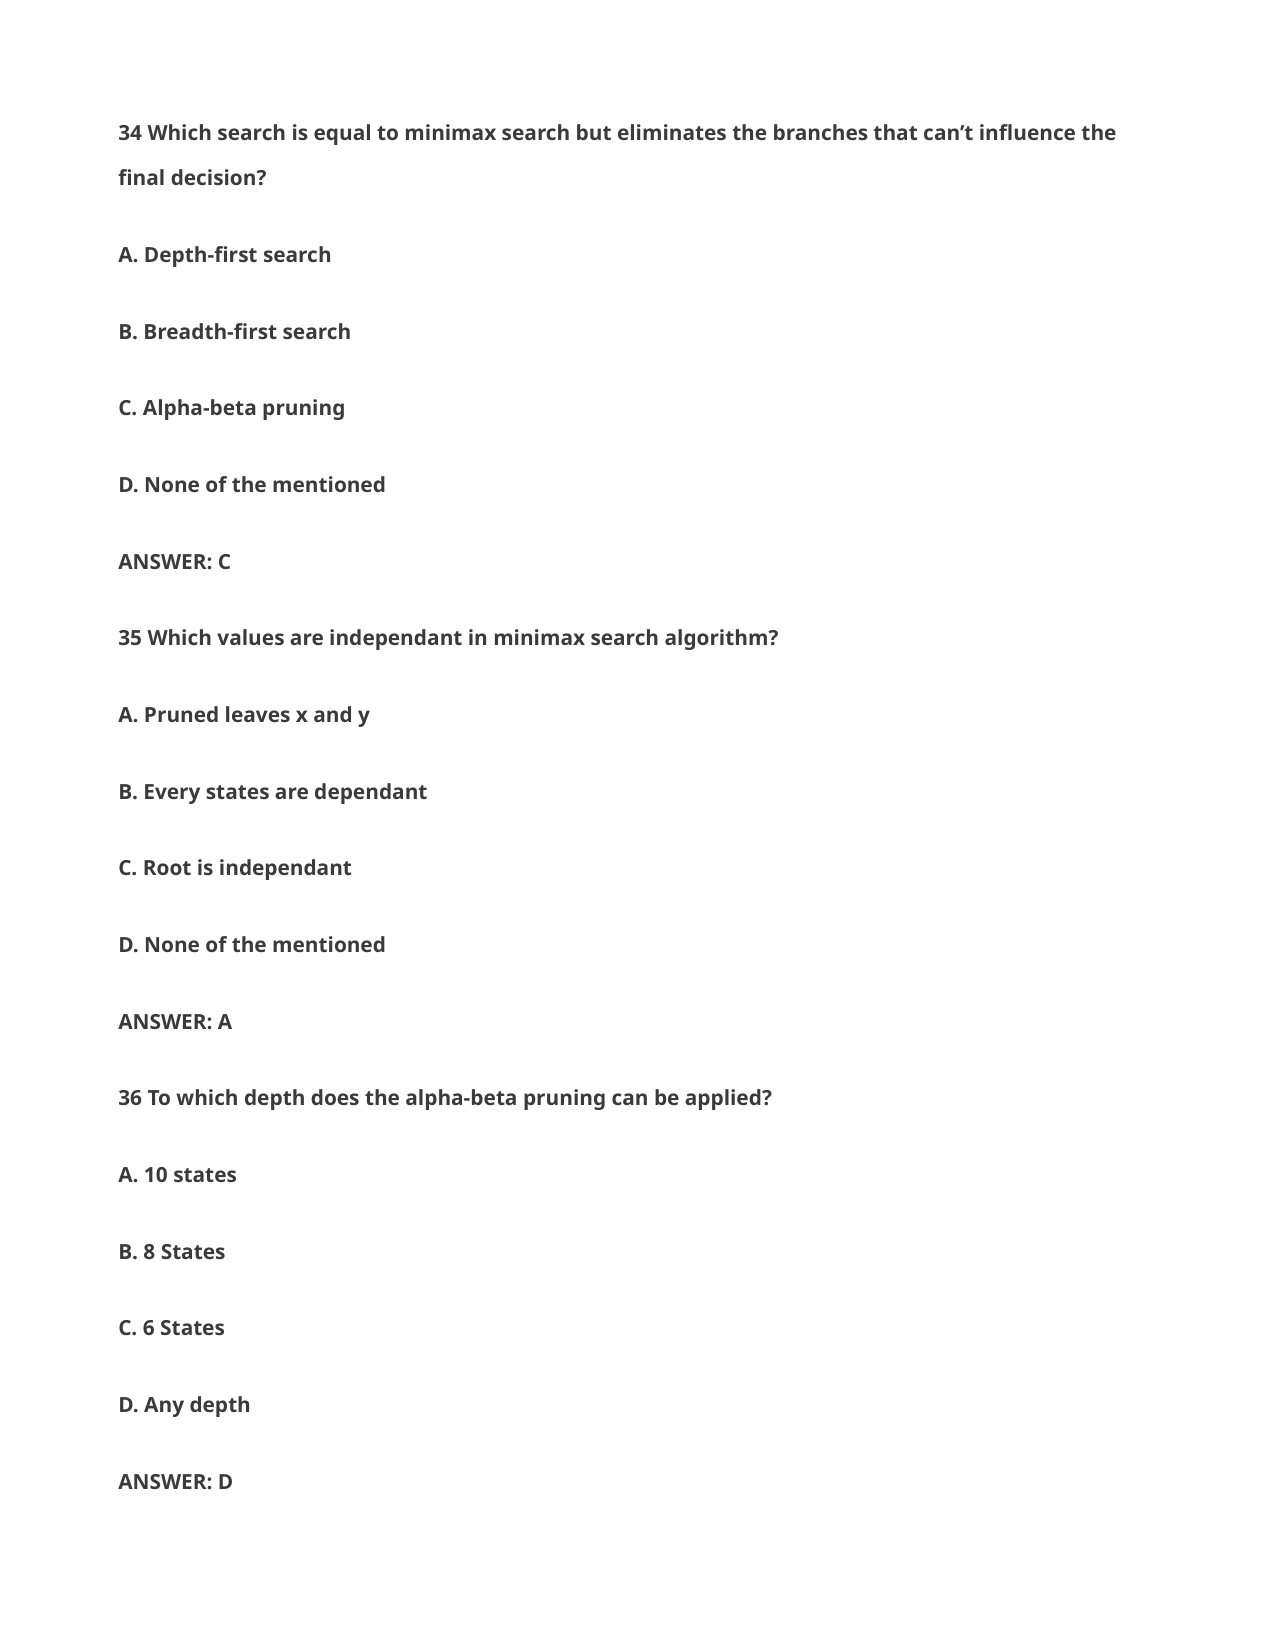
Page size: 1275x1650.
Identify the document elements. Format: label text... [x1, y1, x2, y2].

subtitle D. None of the mentioned [118, 470, 1157, 499]
subtitle A. Pruned leaves x and y [118, 700, 1157, 729]
subtitle 34 Which search is equal to minimax search but eliminates the branches that can’t influence the final decision? [118, 118, 1157, 192]
subtitle C. Alpha-beta pruning [118, 393, 1157, 422]
subtitle B. Breadth-first search [118, 317, 1157, 345]
subtitle C. 6 States [118, 1313, 1157, 1342]
subtitle ANSWER: C [118, 547, 1157, 575]
subtitle ANSWER: D [118, 1467, 1157, 1495]
subtitle A. 10 states [118, 1160, 1157, 1189]
subtitle ANSWER: A [118, 1007, 1157, 1035]
subtitle 35 Which values are independant in minimax search algorithm? [118, 623, 1157, 652]
subtitle C. Root is independant [118, 853, 1157, 882]
subtitle 36 To which depth does the alpha-beta pruning can be applied? [118, 1083, 1157, 1112]
subtitle B. Every states are dependant [118, 777, 1157, 805]
subtitle A. Depth-first search [118, 240, 1157, 269]
subtitle B. 8 States [118, 1237, 1157, 1265]
subtitle D. None of the mentioned [118, 930, 1157, 959]
subtitle D. Any depth [118, 1390, 1157, 1419]
